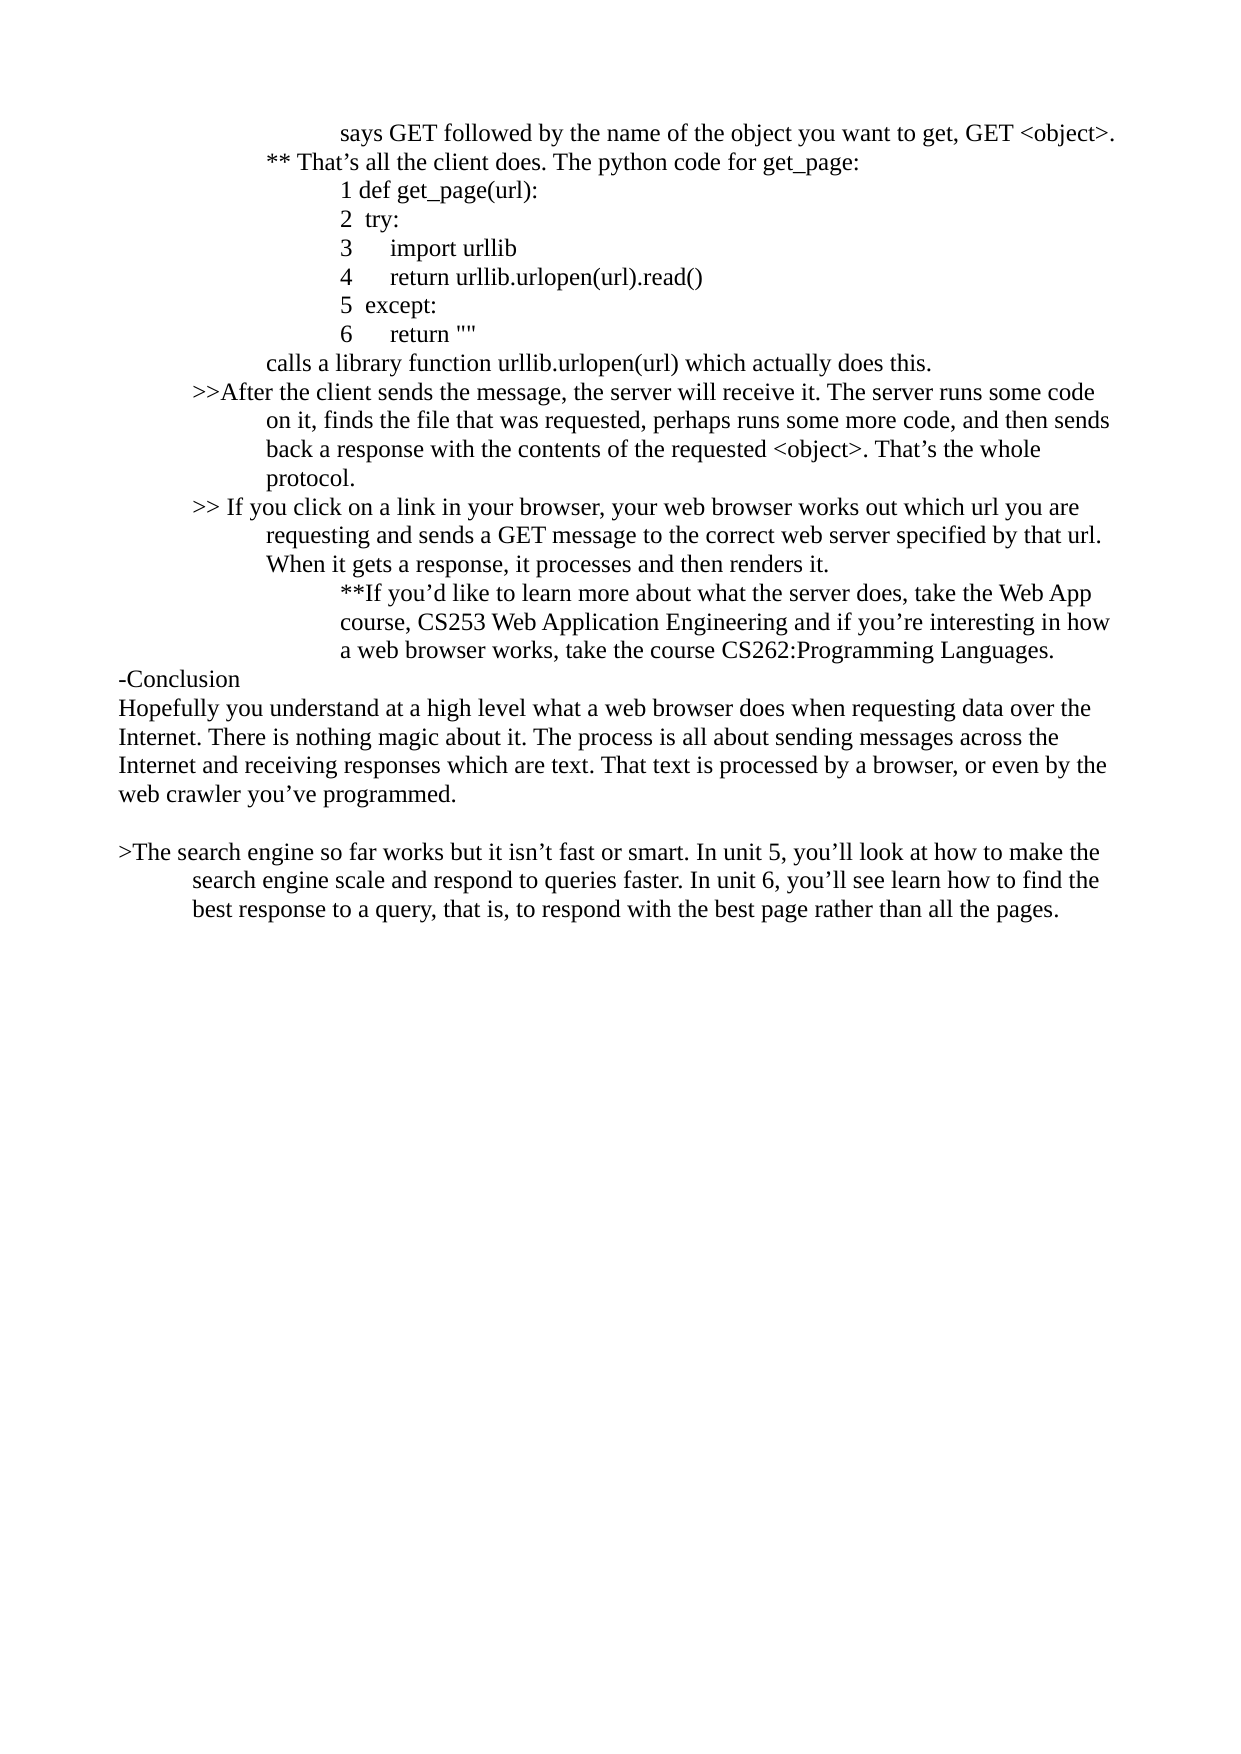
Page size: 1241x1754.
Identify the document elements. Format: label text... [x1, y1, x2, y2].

text 6 return "" [118, 319, 1122, 348]
text -Conclusion [118, 664, 1122, 693]
text >> If you click on a link in your browser, your web browser works out which url you are requesting and sends a GET message to the correct web server specified by that url. When it gets a response, it processes and then renders it. [118, 492, 1122, 578]
text says GET followed by the name of the object you want to get, GET <object>. ** That’s all the client does. The python code for get_page: [118, 118, 1122, 176]
text calls a library function urllib.urlopen(url) which actually does this. [118, 348, 1122, 377]
text >>After the client sends the message, the server will receive it. The server runs some code on it, finds the file that was requested, perhaps runs some more code, and then sends back a response with the contents of the requested <object>. That’s the whole protocol. [118, 377, 1122, 492]
text 4 return urllib.urlopen(url).read() [118, 262, 1122, 291]
text **If you’d like to learn more about what the server does, take the Web App course, CS253 Web Application Engineering and if you’re interesting in how a web browser works, take the course CS262:Programming Languages. [118, 578, 1122, 664]
text 2 try: [118, 204, 1122, 233]
text 3 import urllib [118, 233, 1122, 262]
text 5 except: [118, 291, 1122, 319]
text Hopefully you understand at a high level what a web browser does when requesting data over the Internet. There is nothing magic about it. The process is all about sending messages across the Internet and receiving responses which are text. That text is processed by a browser, or even by the web crawler you’ve programmed. [118, 693, 1122, 808]
text 1 def get_page(url): [118, 176, 1122, 204]
text >The search engine so far works but it isn’t fast or smart. In unit 5, you’ll look at how to make the search engine scale and respond to queries faster. In unit 6, you’ll see learn how to find the best response to a query, that is, to respond with the best page rather than all the pages. [118, 837, 1122, 923]
